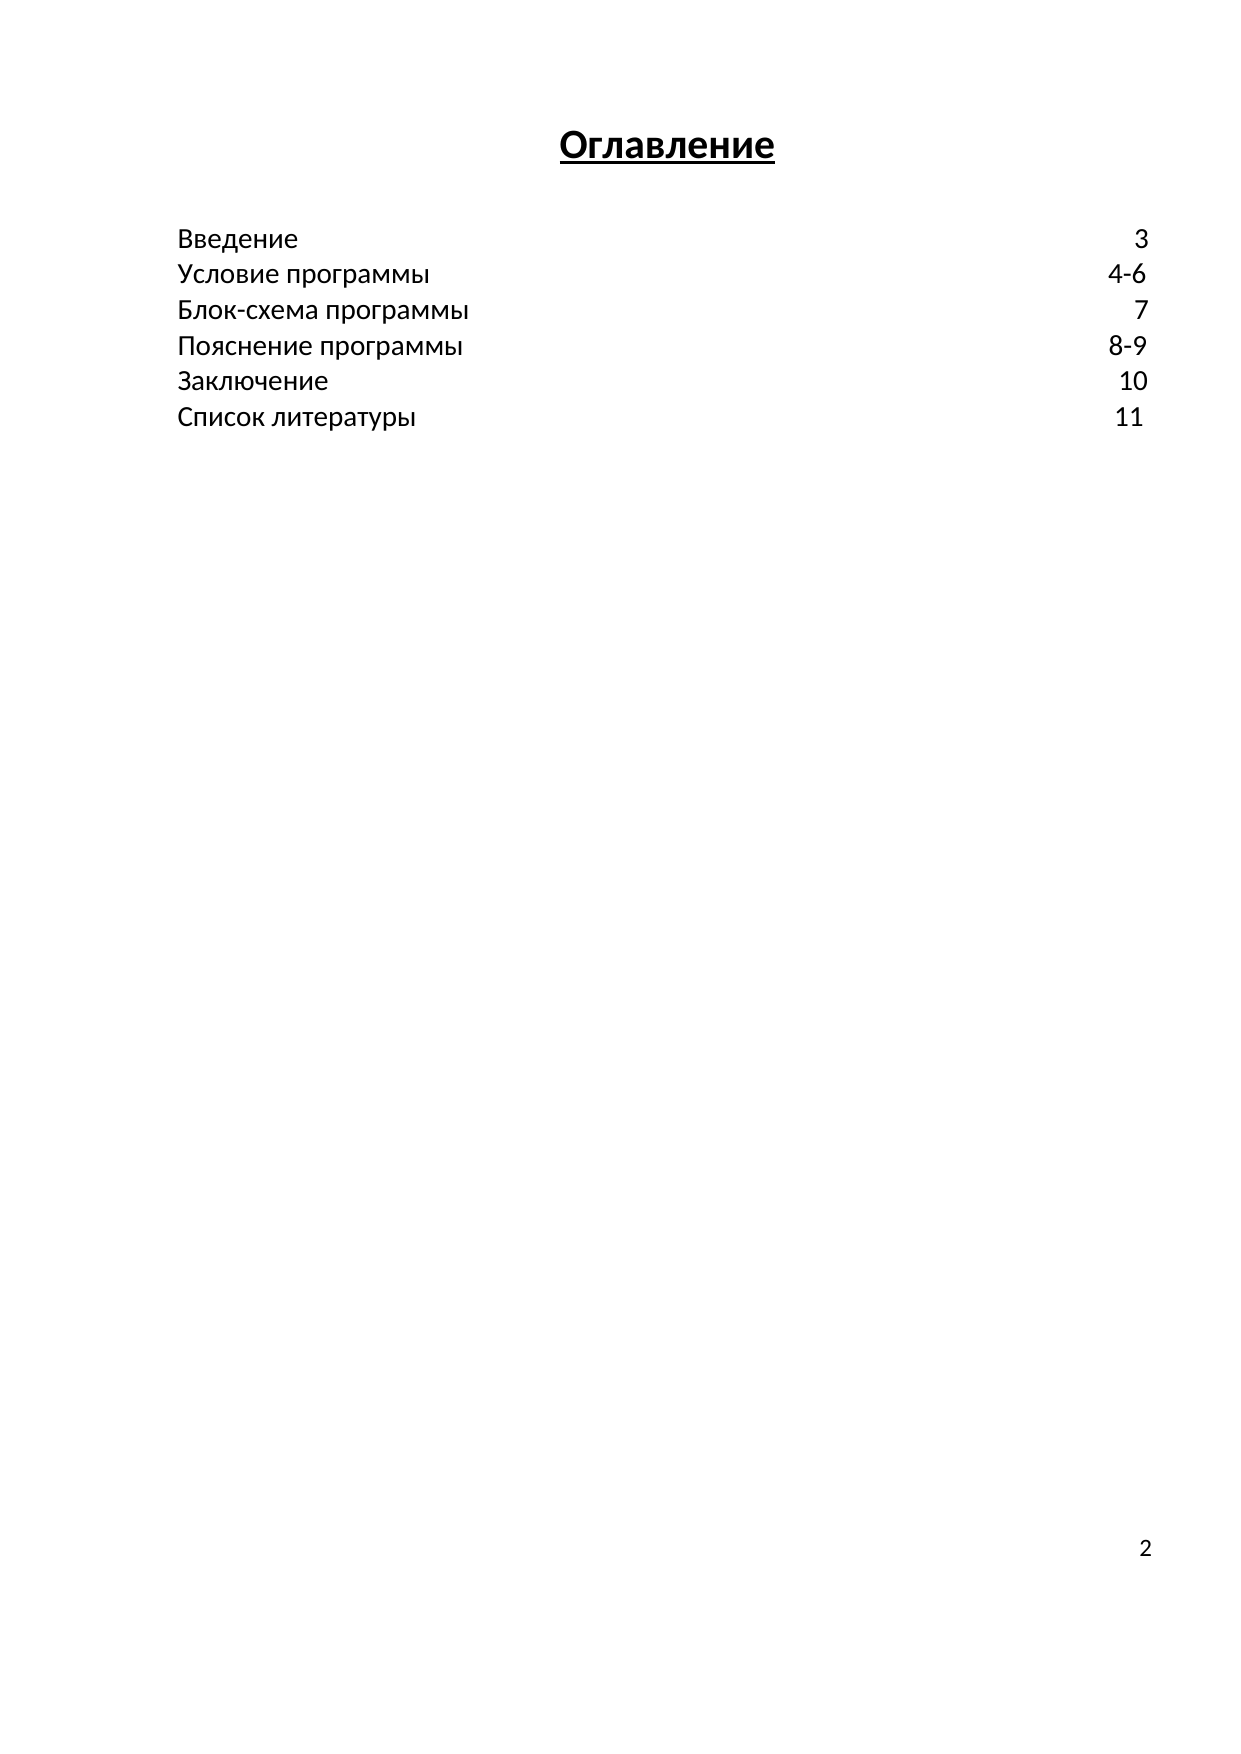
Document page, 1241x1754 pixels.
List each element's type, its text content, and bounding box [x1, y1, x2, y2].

text 2 [177, 1532, 1152, 1563]
text Заключение 10 [177, 362, 1152, 398]
text Оглавление [177, 118, 1152, 169]
text Пояснение программы 8-9 [177, 327, 1152, 362]
text Список литературы 11 [177, 398, 1152, 433]
text Условие программы 4-6 [177, 255, 1152, 291]
text Введение 3 [177, 220, 1152, 255]
text Блок-схема программы 7 [177, 291, 1152, 327]
